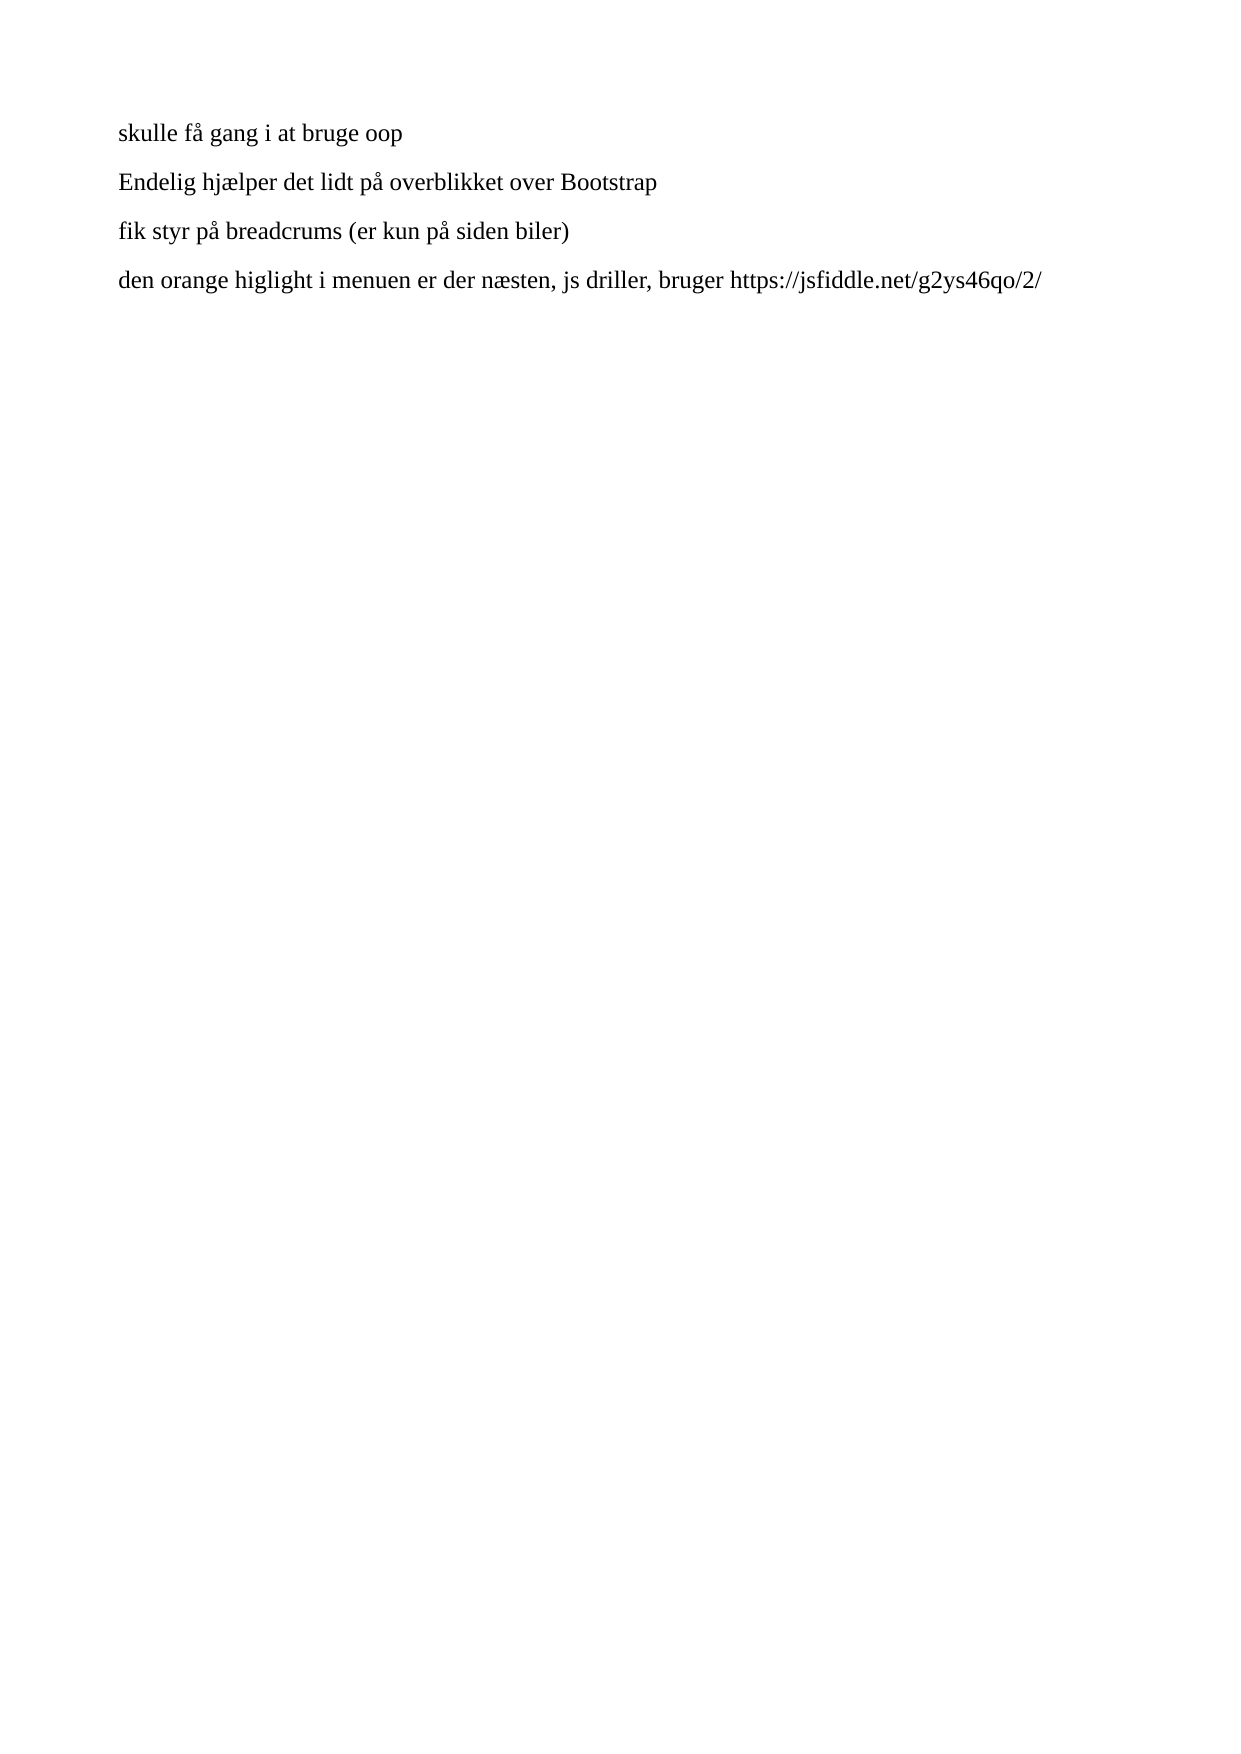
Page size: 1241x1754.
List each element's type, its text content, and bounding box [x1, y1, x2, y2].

text skulle få gang i at bruge oop [118, 118, 1122, 147]
text den orange higlight i menuen er der næsten, js driller, bruger https://jsfiddle.net/g2ys46qo/2/ [118, 265, 1122, 294]
text fik styr på breadcrums (er kun på siden biler) [118, 216, 1122, 245]
text Endelig hjælper det lidt på overblikket over Bootstrap [118, 167, 1122, 196]
